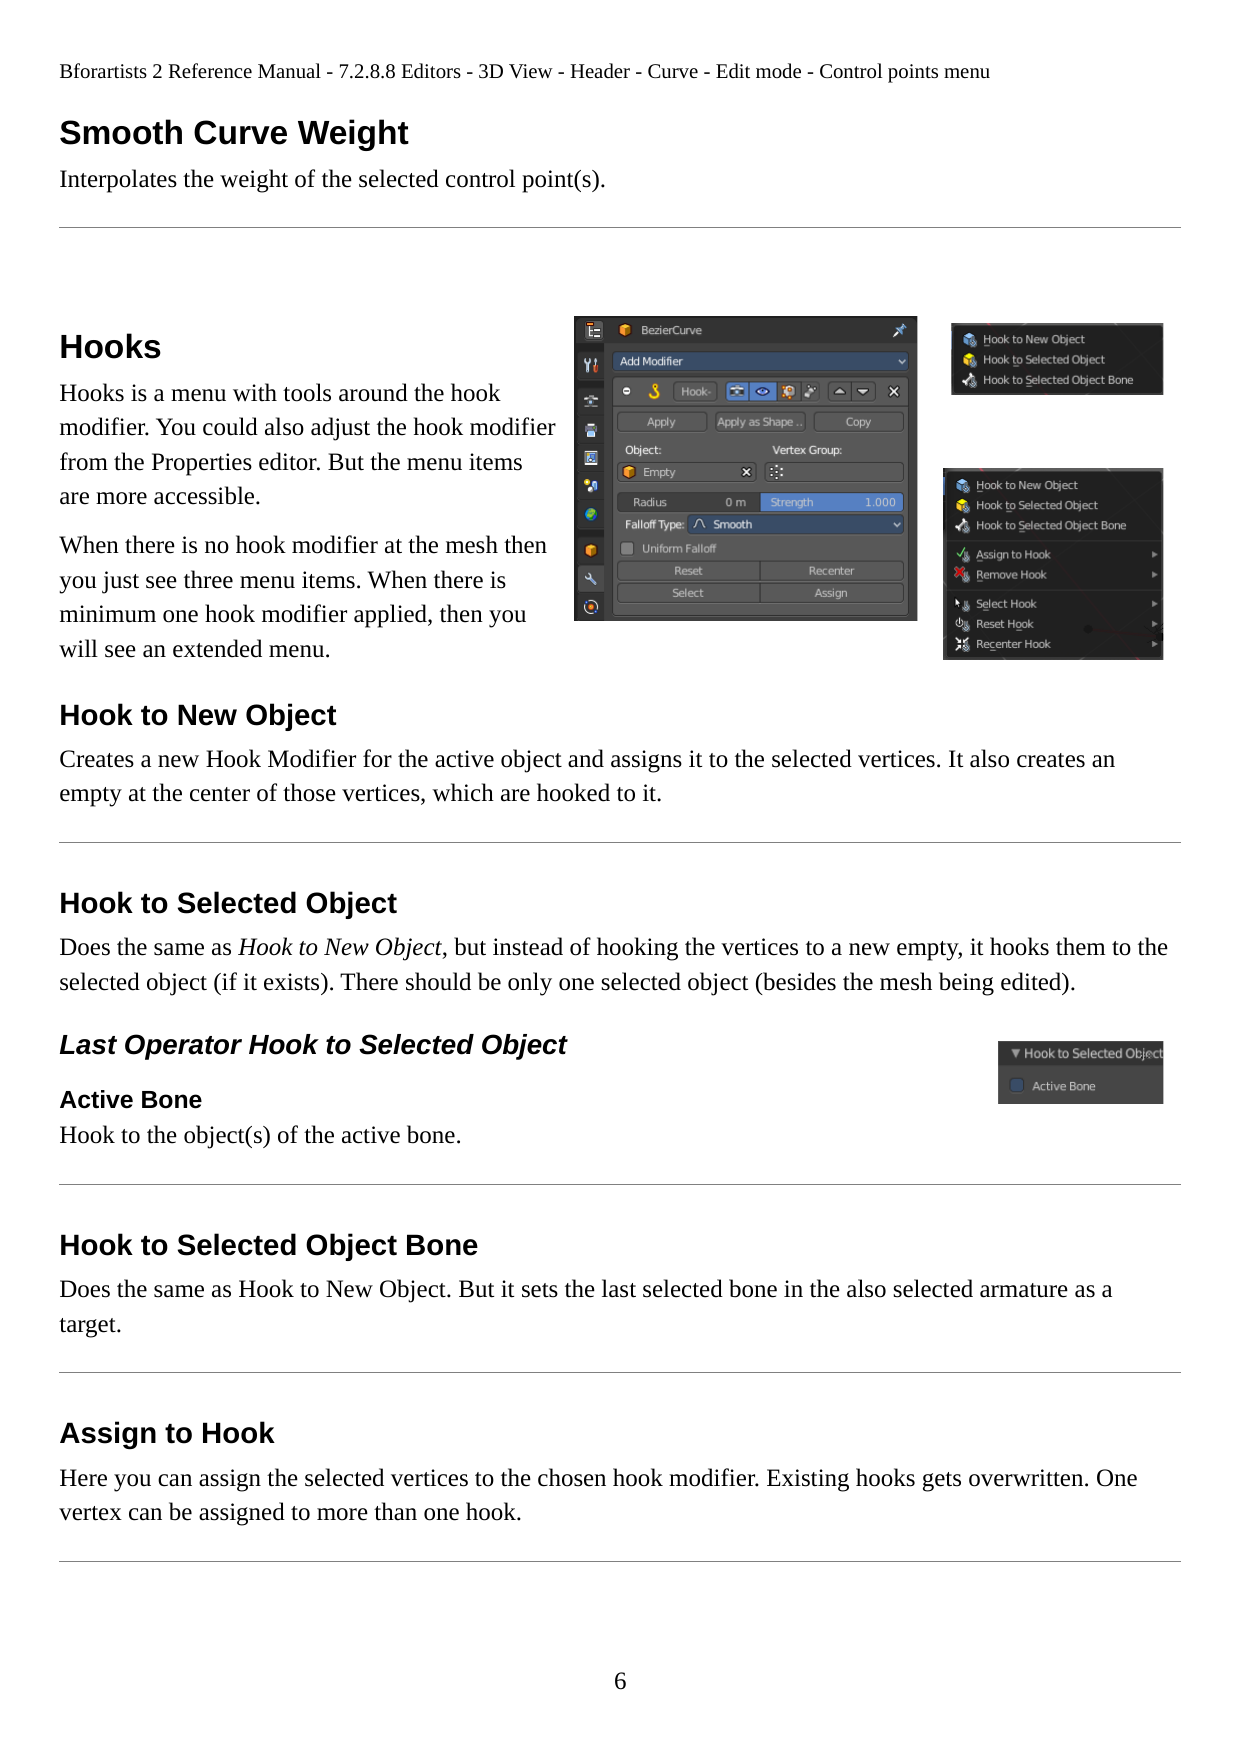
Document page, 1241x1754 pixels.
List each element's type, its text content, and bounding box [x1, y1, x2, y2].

text Here you can assign the selected vertices to the chosen hook modifier. Existing hooks gets overwritten. One vertex can be assigned to more than one hook. [59, 1463, 1181, 1526]
subtitle Assign to Hook [59, 1416, 1181, 1450]
subtitle Hook to Selected Object Bone [59, 1228, 1181, 1262]
subtitle [1164, 327, 1181, 366]
subtitle Last Operator Hook to Selected Object [59, 1028, 1181, 1060]
text Creates a new Hook Modifier for the active object and assigns it to the selected vertices. It also creates an empty at the center of those vertices, which are hooked to it. [59, 744, 1181, 807]
subtitle Active Bone [59, 1085, 1181, 1114]
picture [998, 1041, 1164, 1104]
text Does the same as Hook to New Object, but instead of hooking the vertices to a new empty, it hooks them to the selected object (if it exists). There should be only one selected object (besides the mesh being edited). [59, 932, 1181, 996]
text Hooks is a menu with tools around the hook modifier. You could also adjust the hook modifier from the Properties editor. But the menu items are more accessible. [59, 378, 574, 510]
subtitle Hook to Selected Object [59, 886, 1181, 920]
text Does the same as Hook to New Object. But it sets the last selected bone in the also selected armature as a target. [59, 1274, 1181, 1337]
picture [943, 468, 1164, 660]
picture [951, 323, 1164, 395]
text When there is no hook modifier at the mesh then you just see three menu items. When there is minimum one hook modifier applied, then you will see an extended menu. [59, 531, 1181, 663]
picture [574, 316, 918, 621]
subtitle Smooth Curve Weight [59, 113, 1181, 151]
text Interpolates the weight of the selected control point(s). [59, 164, 1181, 192]
subtitle [918, 327, 951, 366]
text [918, 378, 1181, 510]
text Hook to the object(s) of the active bone. [59, 1120, 1181, 1149]
subtitle Hook to New Object [59, 698, 1181, 731]
subtitle Hooks [59, 327, 574, 366]
